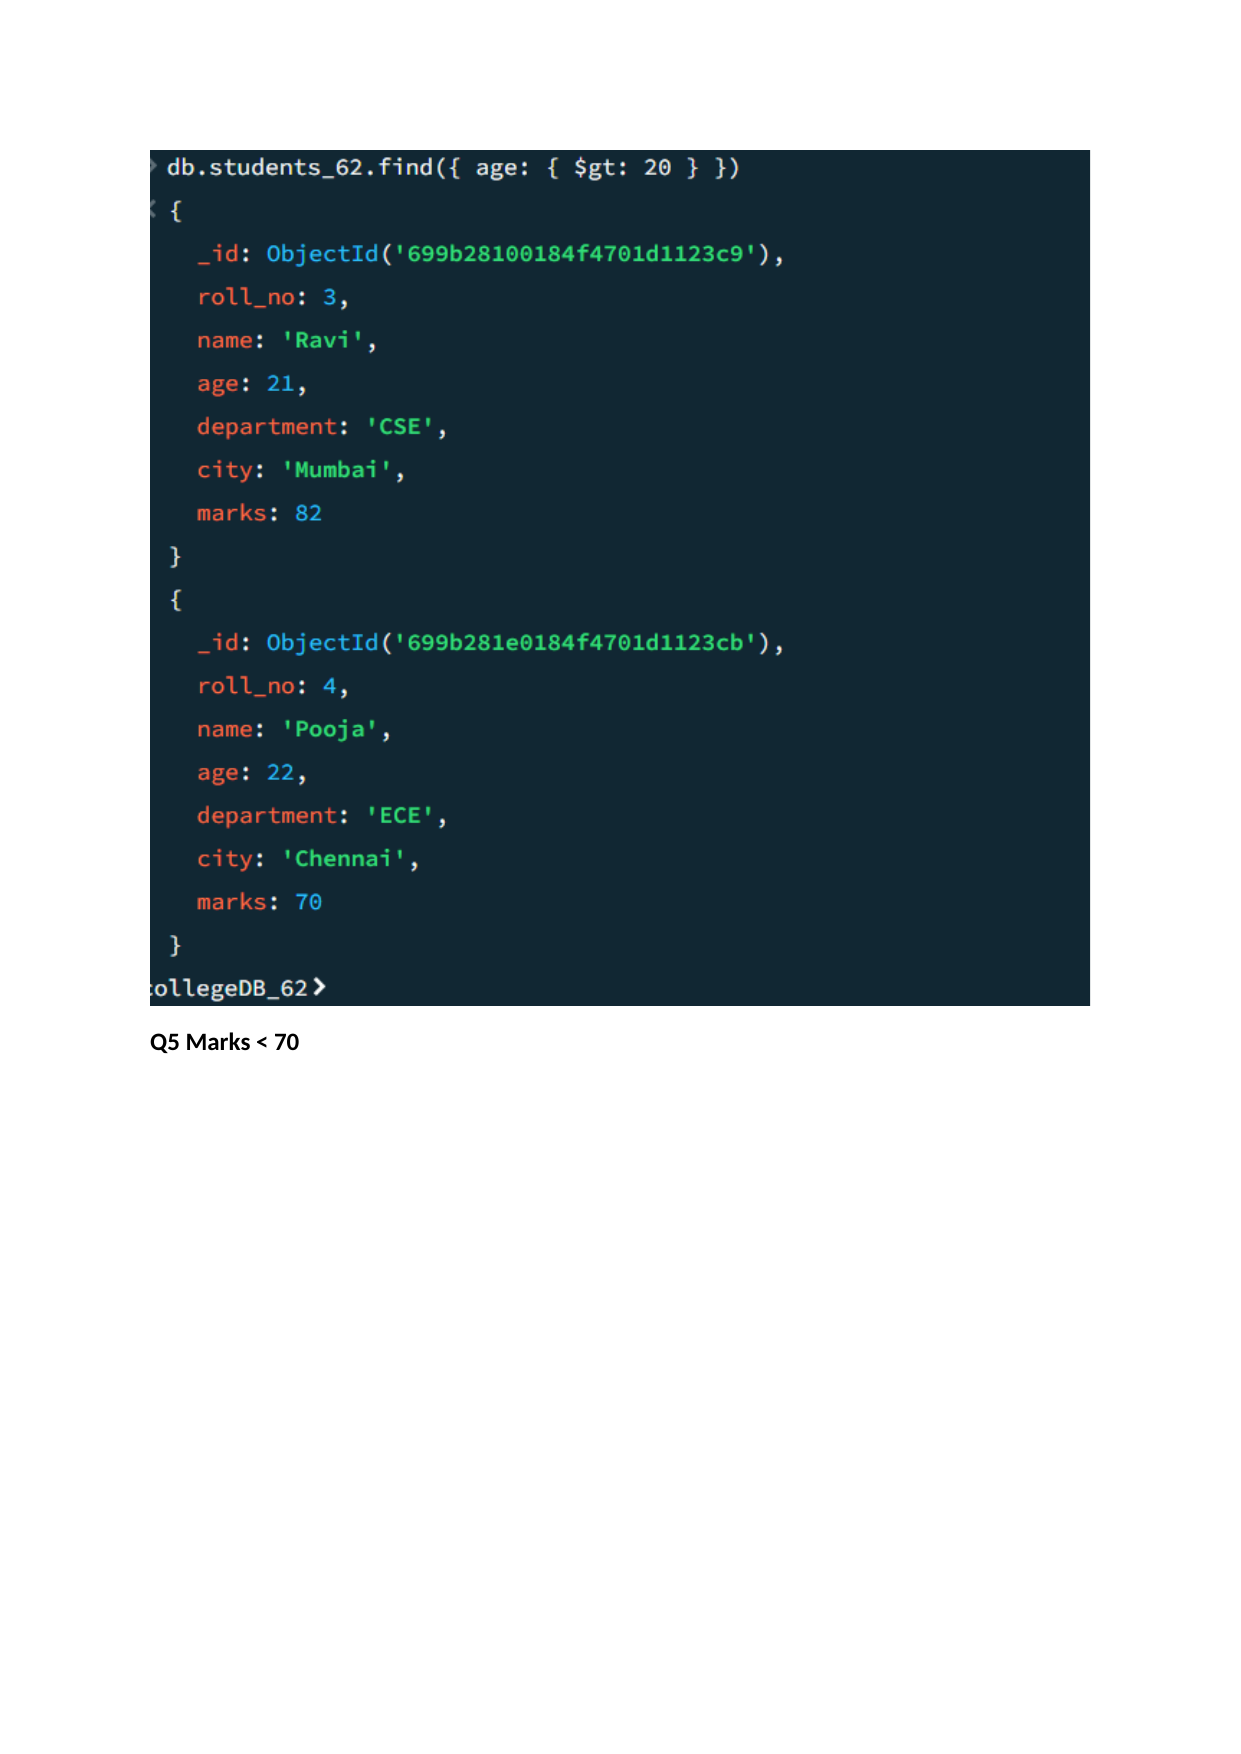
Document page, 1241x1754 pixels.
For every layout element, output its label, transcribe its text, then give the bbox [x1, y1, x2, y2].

text Q5 Marks < 70 [150, 1027, 1090, 1057]
